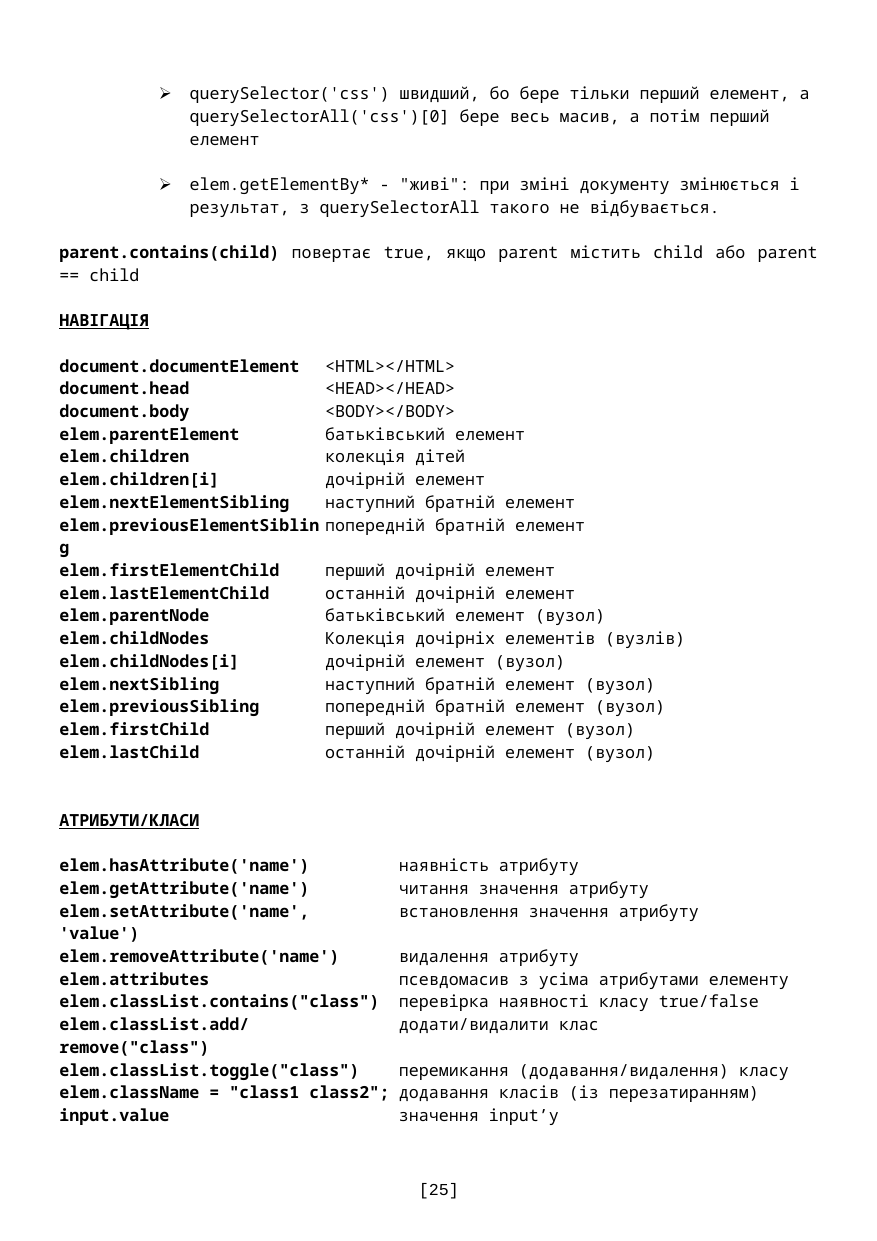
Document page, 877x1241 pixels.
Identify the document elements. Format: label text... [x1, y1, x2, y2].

table_cell попередній братній елемент [325, 513, 818, 559]
table_cell дочірній елемент (вузол) [325, 650, 818, 672]
table_cell elem.parentNode [59, 604, 325, 627]
table_cell elem.firstElementChild [59, 559, 325, 581]
table_header наявність атрибуту [399, 854, 818, 877]
table_cell elem.nextElementSibling [59, 491, 325, 513]
table_cell elem.childNodes [59, 627, 325, 649]
table_cell elem.setAttribute('name', 'value') [59, 899, 399, 945]
table_cell встановлення значення атрибуту [399, 899, 818, 945]
table_cell elem.firstChild [59, 718, 325, 740]
table_cell батьківський елемент (вузол) [325, 604, 818, 627]
table_cell elem.classList.add/remove("class") [59, 1013, 399, 1058]
table_cell elem.getAttribute('name') [59, 877, 399, 899]
table_cell input.value [59, 1104, 399, 1126]
table_cell додати/видалити клас [399, 1013, 818, 1058]
table_cell попередній братній елемент (вузол) [325, 695, 818, 718]
table_cell document.head [59, 377, 325, 400]
table_cell elem.previousElementSibling [59, 513, 325, 559]
table_header document.documentElement [59, 354, 325, 377]
text АТРИБУТИ/КЛАСИ [59, 808, 818, 831]
table_cell elem.lastElementChild [59, 581, 325, 604]
table_cell перший дочірній елемент (вузол) [325, 718, 818, 740]
table_cell elem.previousSibling [59, 695, 325, 718]
table_cell Колекція дочірніх елементів (вузлів) [325, 627, 818, 649]
table_cell elem.lastChild [59, 740, 325, 763]
table_cell elem.classList.toggle("class") [59, 1058, 399, 1081]
table_cell перевірка наявності класу true/false [399, 990, 818, 1013]
text НАВІГАЦІЯ [59, 309, 818, 332]
table_cell колекція дітей [325, 445, 818, 468]
table_cell наступний братній елемент (вузол) [325, 672, 818, 695]
table_cell видалення атрибуту [399, 945, 818, 967]
table_cell читання значення атрибуту [399, 877, 818, 899]
table_cell наступний братній елемент [325, 491, 818, 513]
table_cell elem.children [59, 445, 325, 468]
table_cell <HEAD></HEAD> [325, 377, 818, 400]
table_cell батьківський елемент [325, 423, 818, 445]
table_cell перемикання (додавання/видалення) класу [399, 1058, 818, 1081]
table_cell [59, 1126, 399, 1149]
table_cell останній дочірній елемент [325, 581, 818, 604]
table_cell elem.removeAttribute('name') [59, 945, 399, 967]
table_cell elem.className = "class1 class2"; [59, 1081, 399, 1104]
table_header elem.hasAttribute('name') [59, 854, 399, 877]
table_cell дочірній елемент [325, 468, 818, 491]
table_cell <BODY></BODY> [325, 400, 818, 422]
text parent.contains(child) повертає true, якщо parent містить child або parent == child [59, 241, 818, 286]
table_cell elem.childNodes[i] [59, 650, 325, 672]
table_cell elem.nextSibling [59, 672, 325, 695]
table_cell перший дочірній елемент [325, 559, 818, 581]
table_cell псевдомасив з усіма атрибутами елементу [399, 968, 818, 990]
table_cell elem.classList.contains("class") [59, 990, 399, 1013]
table_header елемент з #id доступний через глобальну змінну window.id, елемент з #id із дефісом доступний через глобальну змінну window['id-id'] ці вирази тотожні, але другий краще не використовувати: 1. let el = document.getElementById('id'); el.style.background = 'red'; 2. id.style.background = 'red'; elem.querySelector('css') = elem.querySelectorAll('css')[0]; querySelector('css') швидший, бо бере тільки перший елемент, а querySelectorAll('css')[0] бере весь масив, а потім перший елемент elem.getElementBy* - "живі": при зміні документу змінюється і результат, з querySelectorAll такого не відбувається. [145, 59, 829, 218]
table_header [48, 59, 145, 218]
table_cell elem.children[i] [59, 468, 325, 491]
table_cell [399, 1126, 818, 1149]
table_cell elem.attributes [59, 968, 399, 990]
table_cell elem.parentElement [59, 423, 325, 445]
table_cell значення input’у [399, 1104, 818, 1126]
table_cell останній дочірній елемент (вузол) [325, 740, 818, 763]
table_header <HTML></HTML> [325, 354, 818, 377]
table_cell document.body [59, 400, 325, 422]
table_cell додавання класів (із перезатиранням) [399, 1081, 818, 1104]
